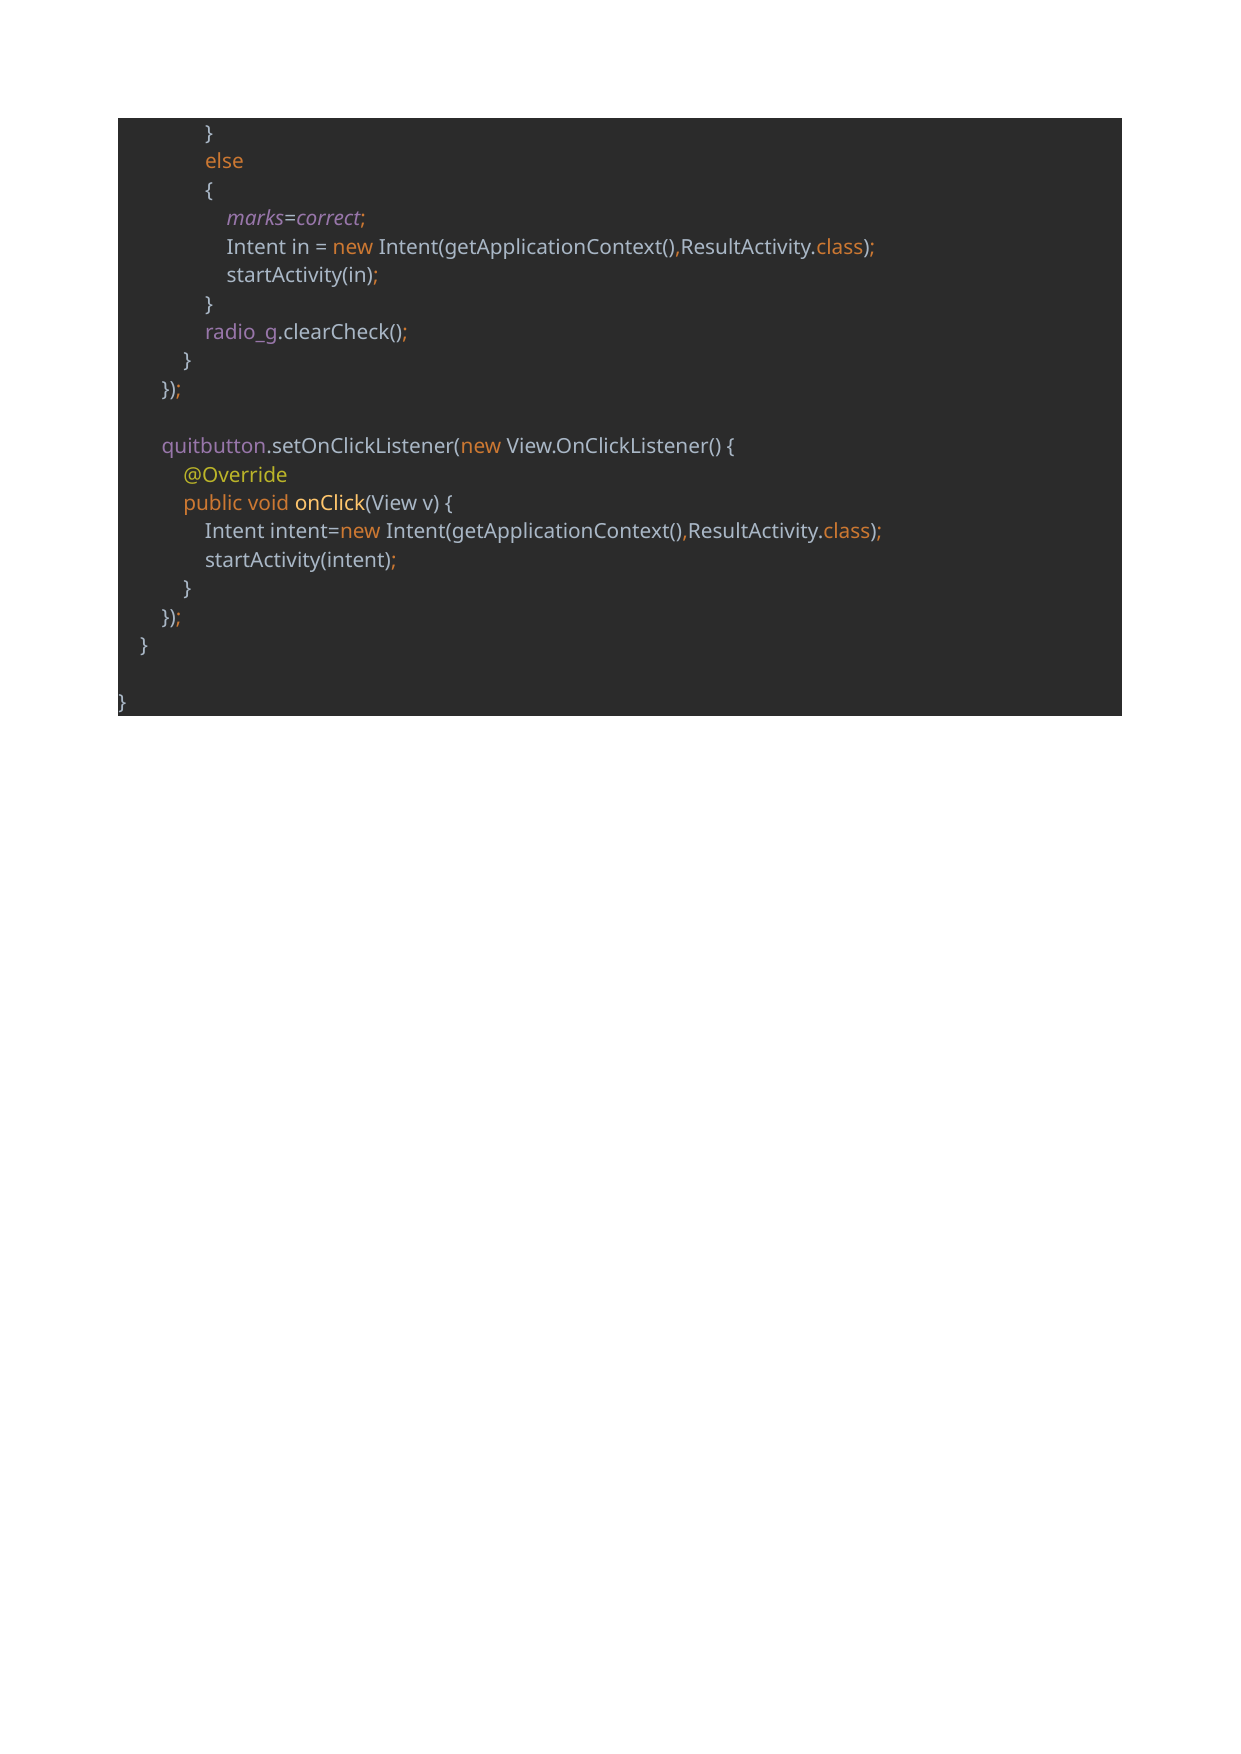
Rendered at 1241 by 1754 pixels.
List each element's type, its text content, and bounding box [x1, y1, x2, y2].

text } else { marks=correct; Intent in = new Intent(getApplicationContext(),ResultActivity.class); startActivity(in); } radio_g.clearCheck(); } }); quitbutton.setOnClickListener(new View.OnClickListener() { @Override public void onClick(View v) { Intent intent=new Intent(getApplicationContext(),ResultActivity.class); startActivity(intent); } }); } } [118, 118, 1122, 716]
